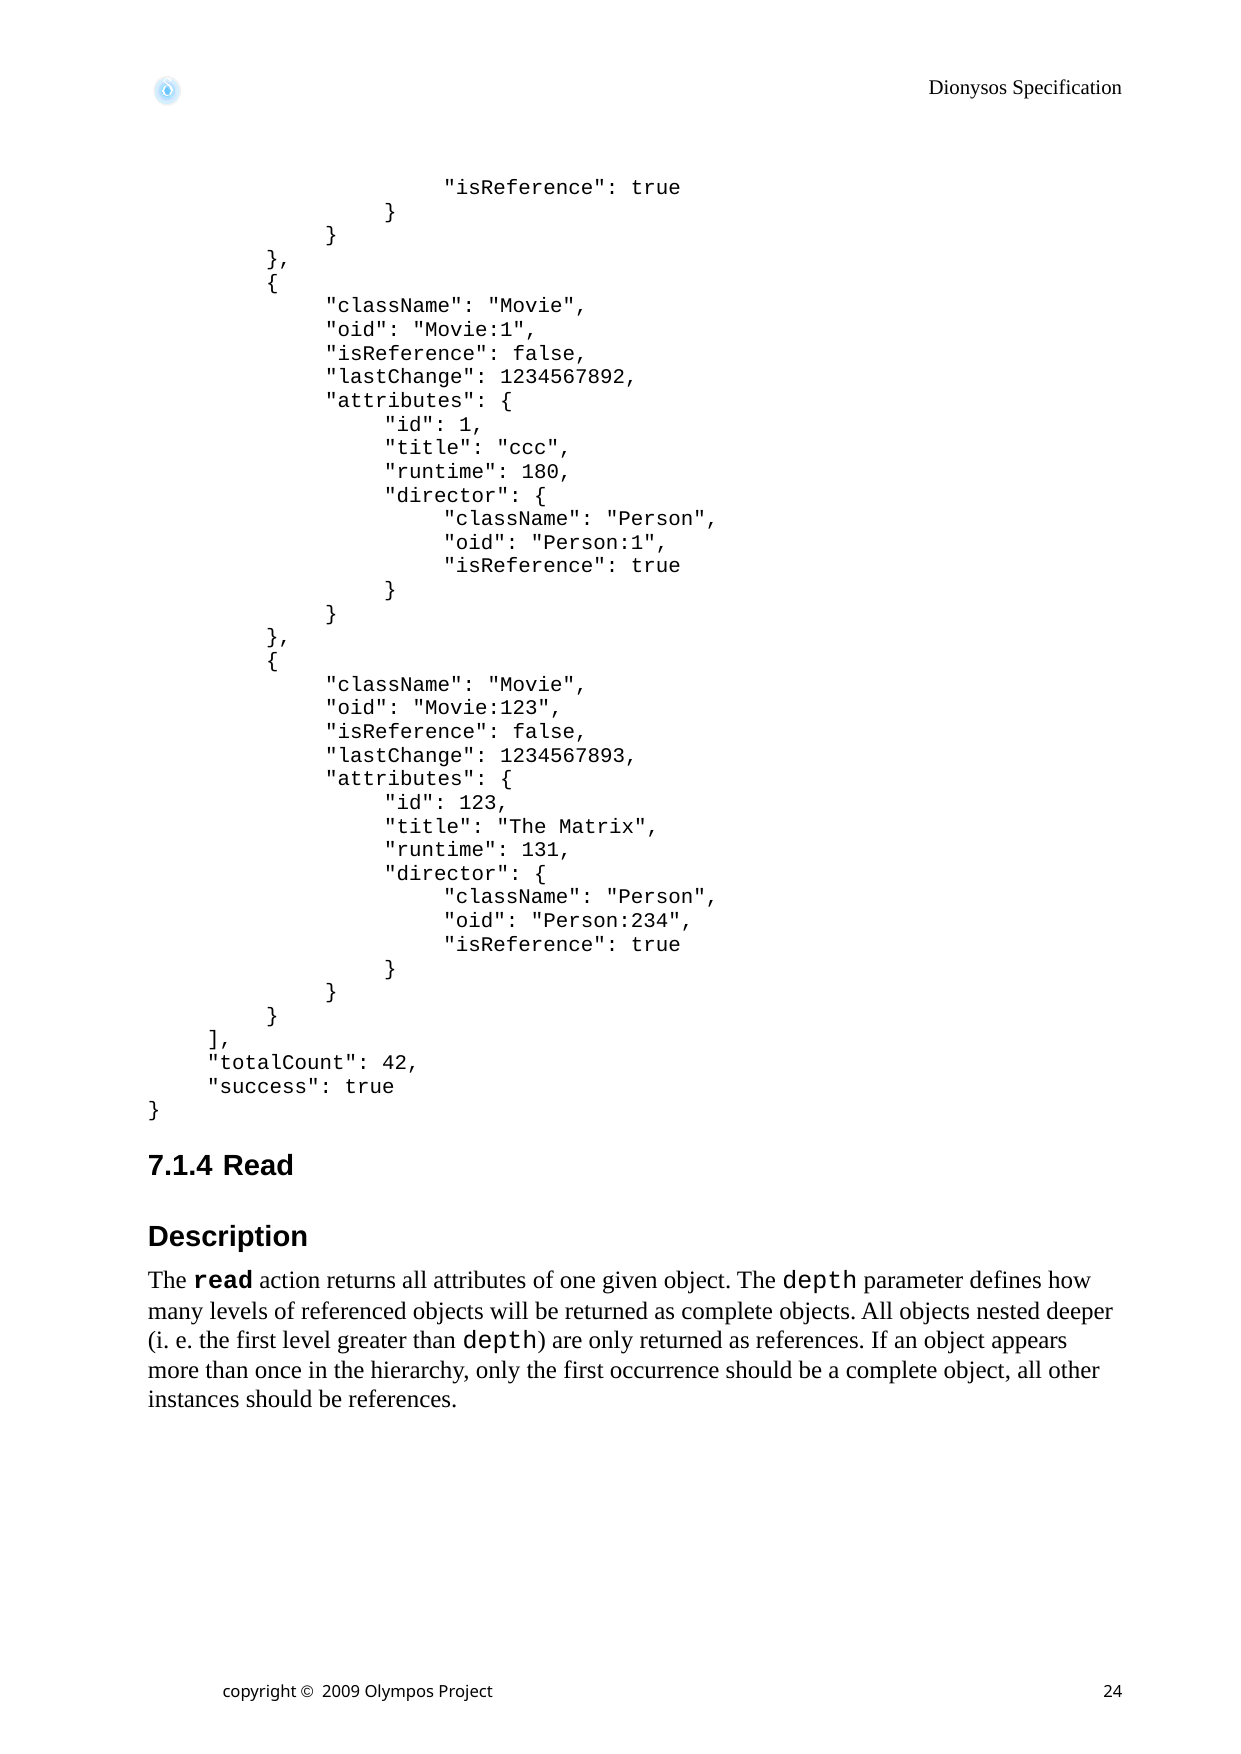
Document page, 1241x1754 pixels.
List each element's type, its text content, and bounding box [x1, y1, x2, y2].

text "director": { [148, 484, 1122, 508]
text } [148, 579, 1122, 603]
text } [148, 1005, 1122, 1028]
text "totalCount": 42, [148, 1052, 1122, 1076]
text }, [148, 626, 1122, 650]
subtitle Read [148, 1148, 1122, 1182]
text "runtime": 180, [148, 461, 1122, 484]
text { [148, 272, 1122, 295]
text "isReference": true [148, 177, 1122, 201]
text } [148, 603, 1122, 626]
text "title": "ccc", [148, 437, 1122, 461]
text } [148, 224, 1122, 248]
text "isReference": true [148, 934, 1122, 957]
text "isReference": false, [148, 343, 1122, 366]
text "director": { [148, 863, 1122, 887]
text "title": "The Matrix", [148, 816, 1122, 839]
text }, [148, 248, 1122, 272]
text "className": "Person", [148, 887, 1122, 910]
text Description [148, 1219, 1122, 1253]
text "runtime": 131, [148, 839, 1122, 863]
text "id": 123, [148, 792, 1122, 816]
text "className": "Movie", [148, 674, 1122, 697]
text "isReference": true [148, 556, 1122, 579]
text } [148, 201, 1122, 224]
text } [148, 1099, 1122, 1123]
text "oid": "Person:234", [148, 910, 1122, 934]
text "attributes": { [148, 768, 1122, 792]
text "oid": "Person:1", [148, 532, 1122, 556]
text } [148, 957, 1122, 981]
text "attributes": { [148, 390, 1122, 414]
text ], [148, 1028, 1122, 1052]
text "oid": "Movie:1", [148, 319, 1122, 343]
text The read action returns all attributes of one given object. The depth parameter defines how many levels of referenced objects will be returned as complete objects. All objects nested deeper (i. e. the first level greater than depth) are only returned as references. If an object appears more than once in the hierarchy, only the first occurrence should be a complete object, all other instances should be references. [148, 1265, 1122, 1413]
text "oid": "Movie:123", [148, 697, 1122, 721]
text } [148, 981, 1122, 1005]
text "isReference": false, [148, 721, 1122, 745]
text "lastChange": 1234567893, [148, 745, 1122, 768]
text "className": "Movie", [148, 295, 1122, 319]
picture [152, 75, 184, 106]
text "success": true [148, 1076, 1122, 1099]
text "id": 1, [148, 414, 1122, 437]
text "className": "Person", [148, 508, 1122, 532]
text { [148, 650, 1122, 674]
text "lastChange": 1234567892, [148, 366, 1122, 390]
